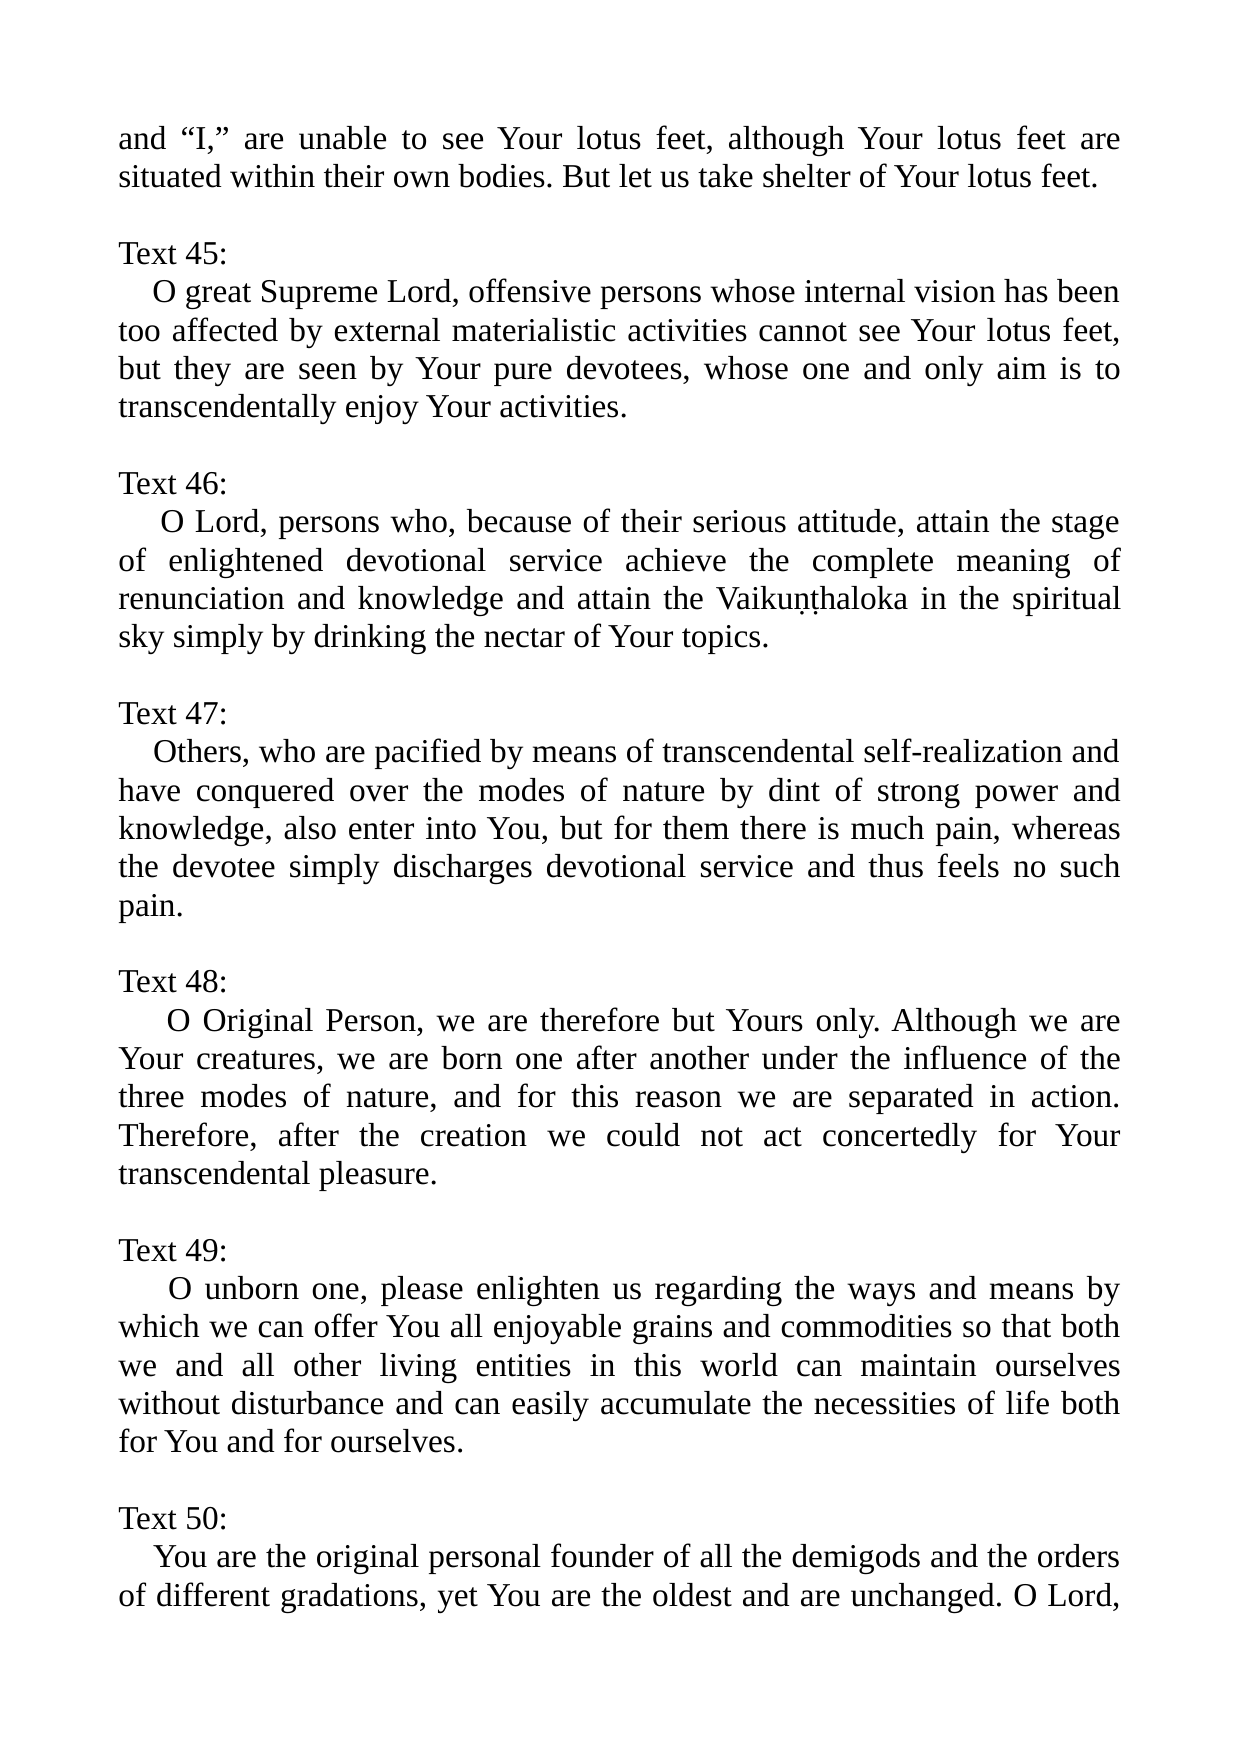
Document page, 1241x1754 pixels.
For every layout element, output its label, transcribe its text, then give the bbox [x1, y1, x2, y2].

text O great Supreme Lord, offensive persons whose internal vision has been too affected by external materialistic activities cannot see Your lotus feet, but they are seen by Your pure devotees, whose one and only aim is to transcendentally enjoy Your activities. [118, 271, 1122, 425]
text O Original Person, we are therefore but Yours only. Although we are Your creatures, we are born one after another under the influence of the three modes of nature, and for this reason we are separated in action. Therefore, after the creation we could not act concertedly for Your transcendental pleasure. [118, 1000, 1122, 1191]
text O Lord, persons who, because of their serious attitude, attain the stage of enlightened devotional service achieve the complete meaning of renunciation and knowledge and attain the Vaikuṇṭhaloka in the spiritual sky simply by drinking the nectar of Your topics. [118, 501, 1122, 655]
text Others, who are pacified by means of transcendental self-realization and have conquered over the modes of nature by dint of strong power and knowledge, also enter into You, but for them there is much pain, whereas the devotee simply discharges devotional service and thus feels no such pain. [118, 731, 1122, 923]
text Text 49: [118, 1230, 1122, 1268]
text O unborn one, please enlighten us regarding the ways and means by which we can offer You all enjoyable grains and commodities so that both we and all other living entities in this world can maintain ourselves without disturbance and can easily accumulate the necessities of life both for You and for ourselves. [118, 1268, 1122, 1460]
text and “I,” are unable to see Your lotus feet, although Your lotus feet are situated within their own bodies. But let us take shelter of Your lotus feet. [118, 118, 1122, 195]
text Text 48: [118, 961, 1122, 1000]
text Text 47: [118, 693, 1122, 731]
text Text 45: [118, 233, 1122, 271]
text Text 50: [118, 1498, 1122, 1536]
text You are the original personal founder of all the demigods and the orders of different gradations, yet You are the oldest and are unchanged. O Lord, [118, 1536, 1122, 1613]
text Text 46: [118, 463, 1122, 501]
